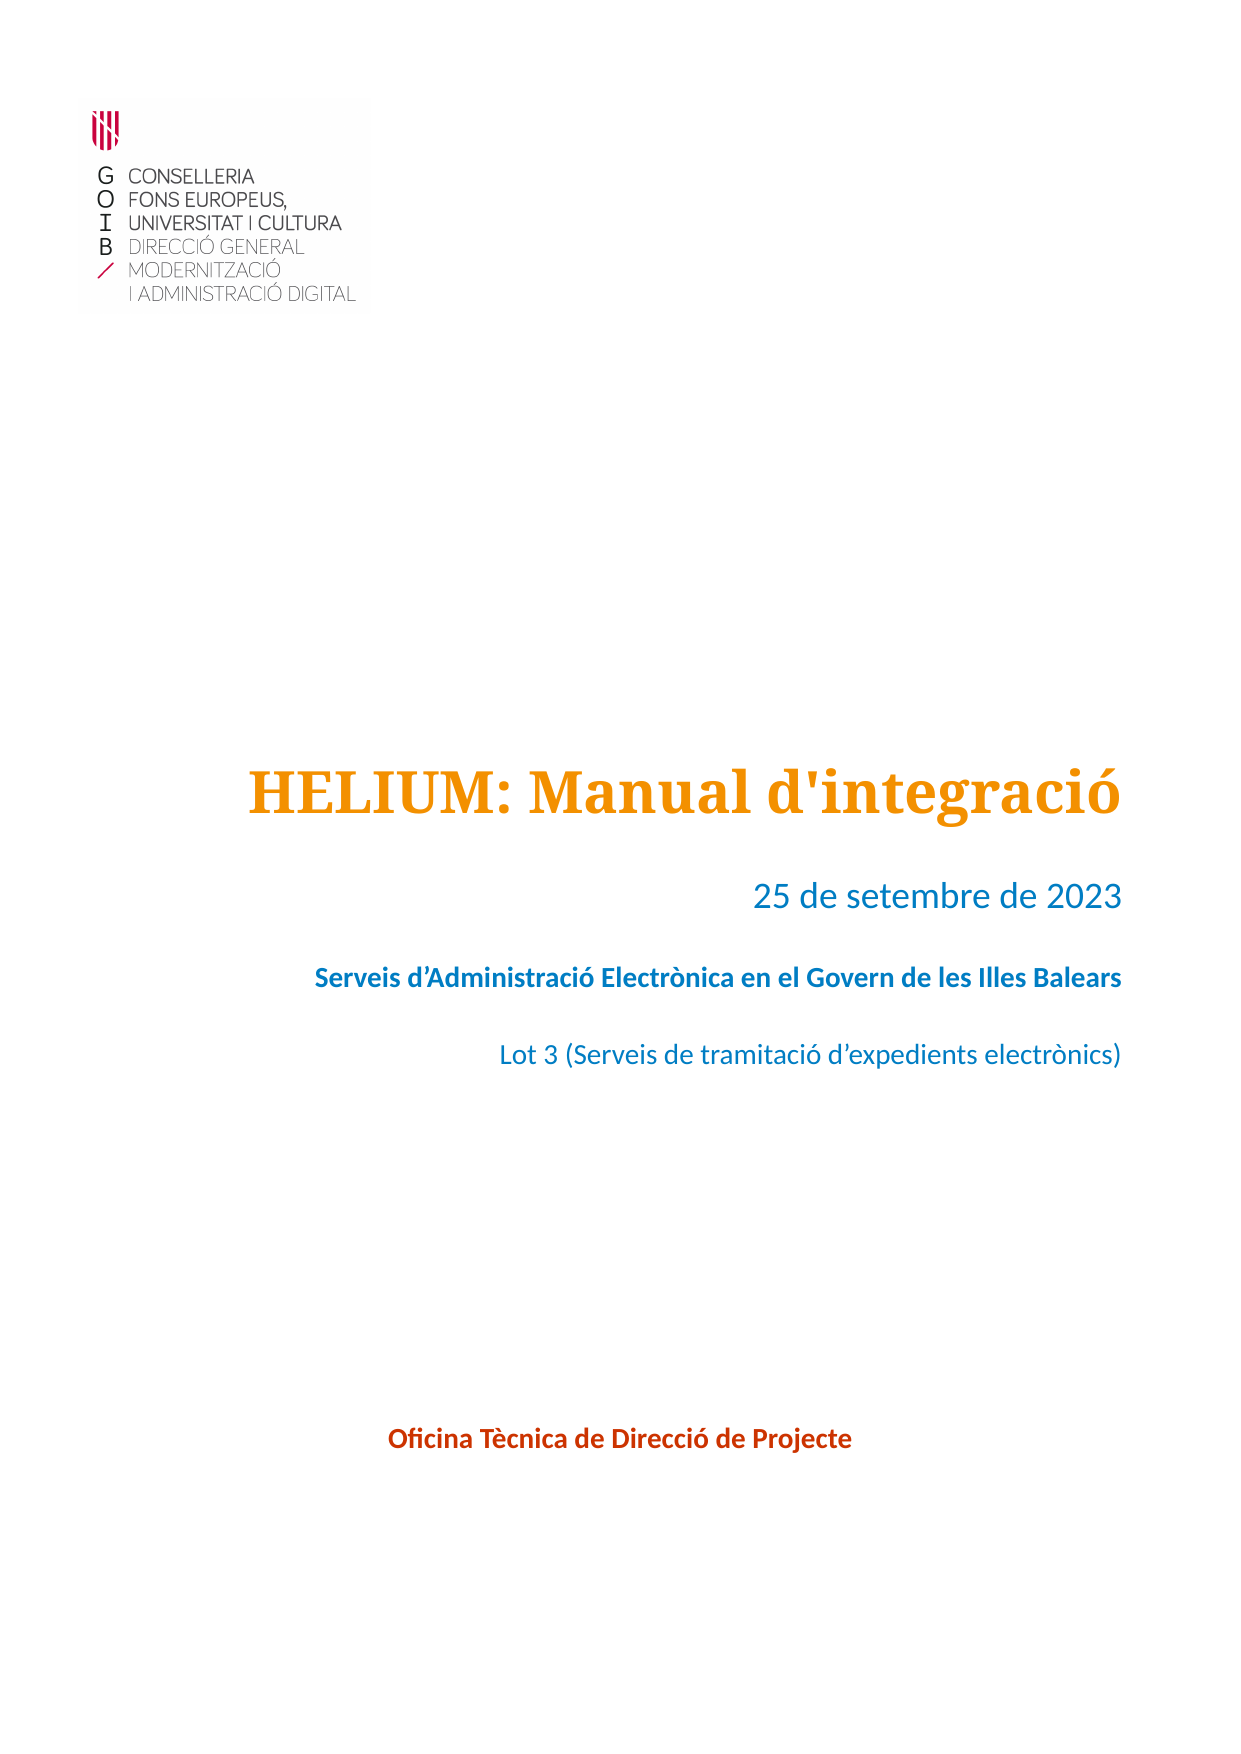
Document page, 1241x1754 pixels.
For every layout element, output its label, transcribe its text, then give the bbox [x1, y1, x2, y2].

picture [77, 98, 371, 314]
text Lot 3 (Serveis de tramitació d’expedients electrònics) [118, 1036, 1122, 1071]
text 25 de setembre de 2023 [118, 872, 1122, 918]
text Serveis d’Administració Electrònica en el Govern de les Illes Balears [118, 959, 1122, 994]
text Oficina Tècnica de Direcció de Projecte [118, 1420, 1122, 1456]
text HELIUM: Manual d'integració [118, 751, 1122, 831]
